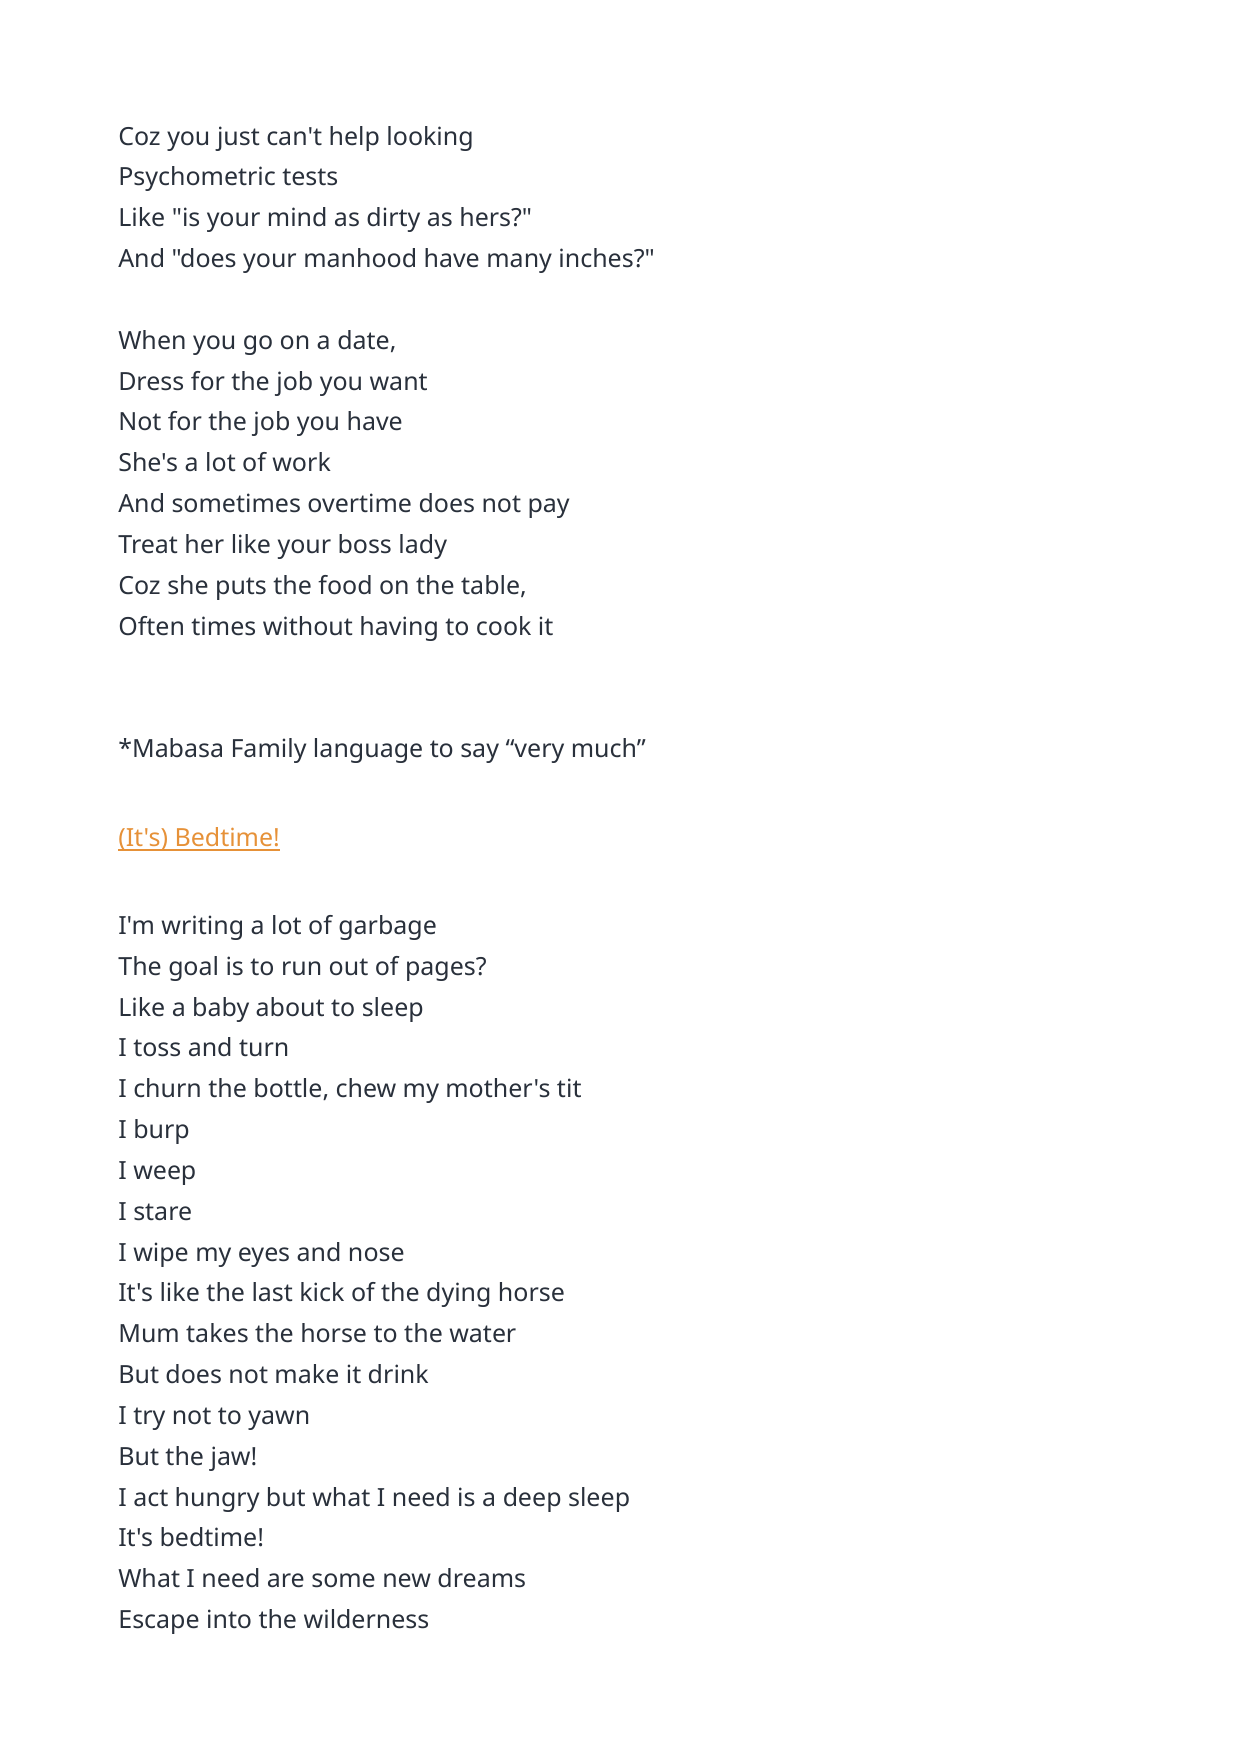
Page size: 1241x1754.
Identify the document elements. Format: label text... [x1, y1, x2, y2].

subtitle (It's) Bedtime! [118, 820, 1122, 854]
text Coz you just can't help looking Psychometric tests Like "is your mind as dirty as hers?" And "does your manhood have many inches?" When you go on a date, Dress for the job you want Not for the job you have She's a lot of work And sometimes overtime does not pay Treat her like your boss lady Coz she puts the food on the table, Often times without having to cook it *Mabasa Family language to say “very much” [118, 118, 1122, 765]
text I'm writing a lot of garbage The goal is to run out of pages? Like a baby about to sleep I toss and turn I churn the bottle, chew my mother's tit I burp I weep I stare I wipe my eyes and nose It's like the last kick of the dying horse Mum takes the horse to the water But does not make it drink I try not to yawn But the jaw! I act hungry but what I need is a deep sleep It's bedtime! What I need are some new dreams Escape into the wilderness [118, 867, 1122, 1636]
